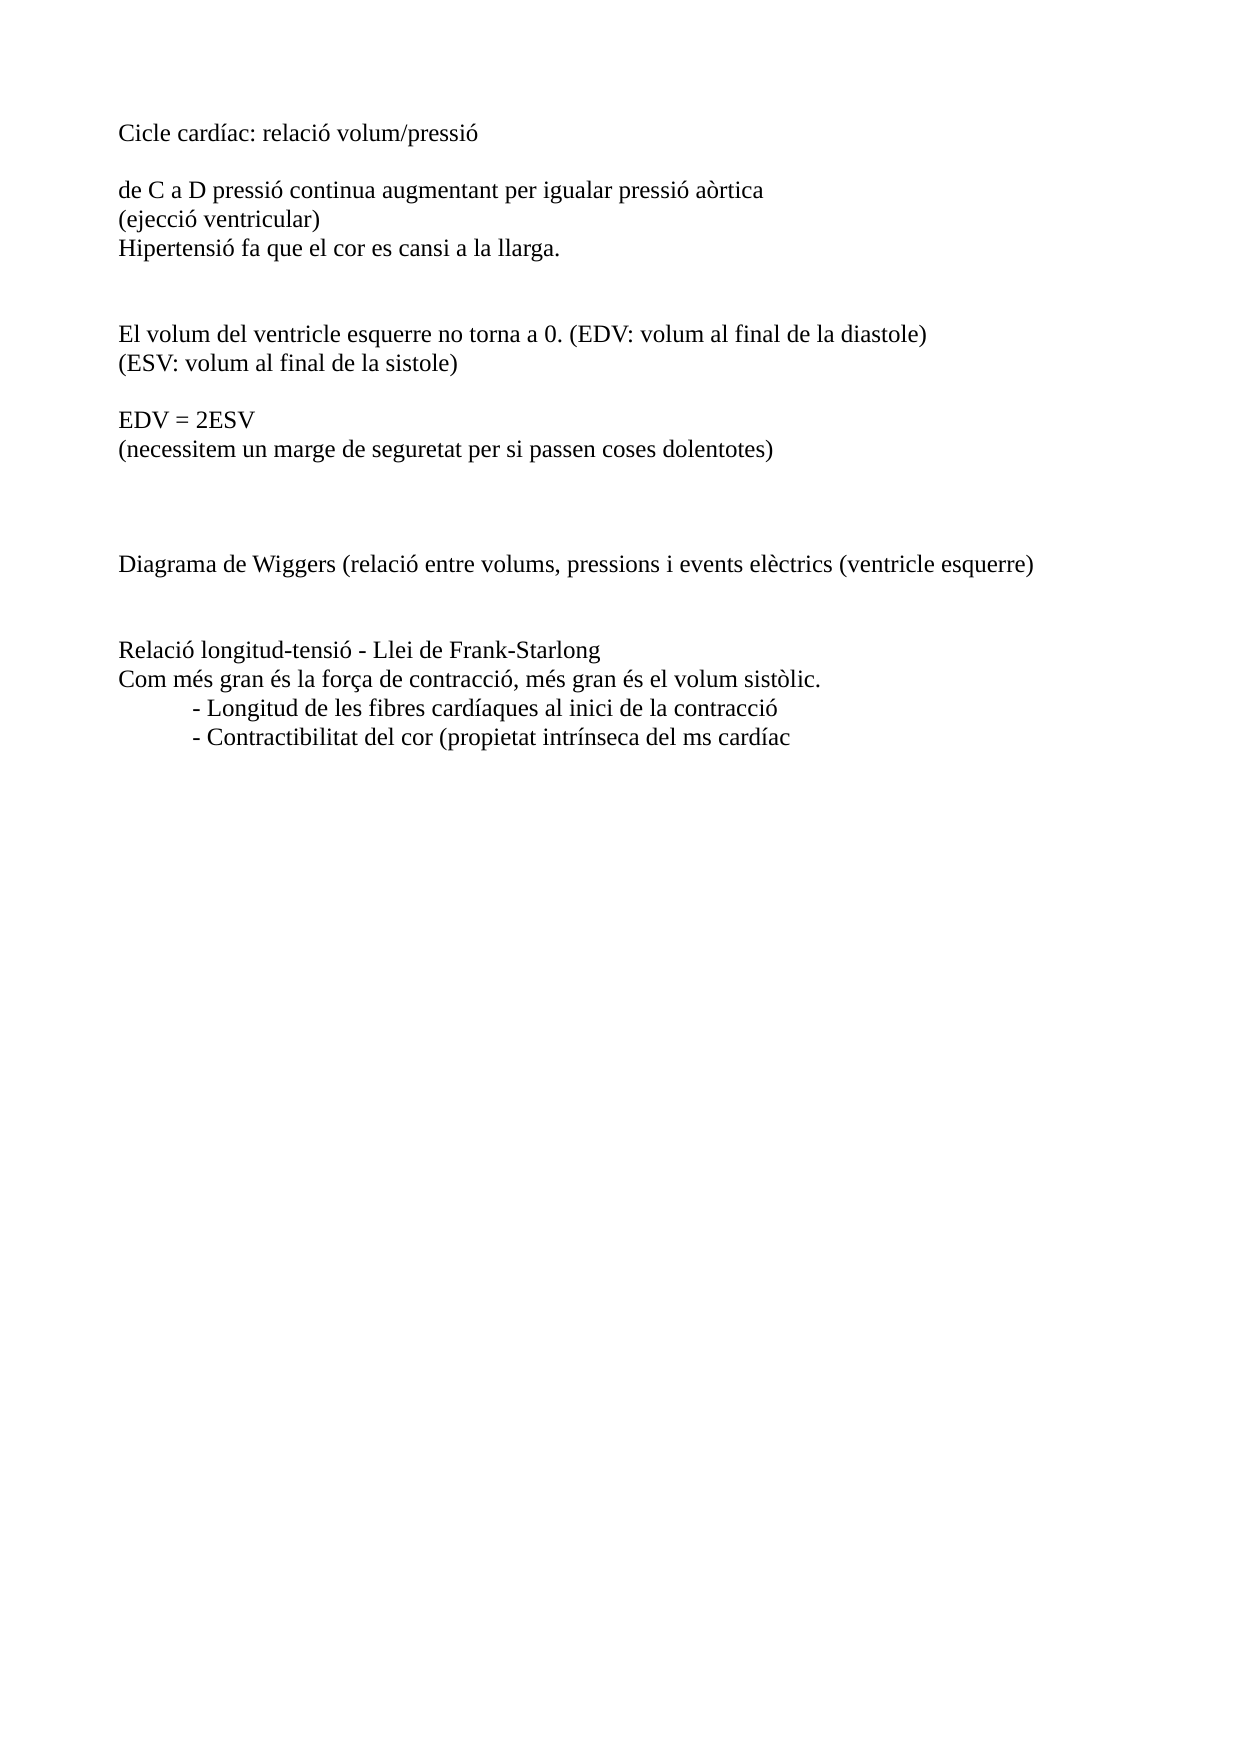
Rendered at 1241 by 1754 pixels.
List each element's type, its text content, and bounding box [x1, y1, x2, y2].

text - Longitud de les fibres cardíaques al inici de la contracció [118, 693, 1122, 722]
text de C a D pressió continua augmentant per igualar pressió aòrtica [118, 176, 1122, 204]
text Diagrama de Wiggers (relació entre volums, pressions i events elèctrics (ventricle esquerre) [118, 549, 1122, 578]
text EDV = 2ESV [118, 406, 1122, 434]
text (ESV: volum al final de la sistole) [118, 348, 1122, 377]
text Hipertensió fa que el cor es cansi a la llarga. [118, 233, 1122, 262]
text Cicle cardíac: relació volum/pressió [118, 118, 1122, 147]
text (ejecció ventricular) [118, 204, 1122, 233]
text - Contractibilitat del cor (propietat intrínseca del ms cardíac [118, 722, 1122, 751]
text El volum del ventricle esquerre no torna a 0. (EDV: volum al final de la diastole) [118, 319, 1122, 348]
text Com més gran és la força de contracció, més gran és el volum sistòlic. [118, 664, 1122, 693]
text Relació longitud-tensió - Llei de Frank-Starlong [118, 636, 1122, 664]
text (necessitem un marge de seguretat per si passen coses dolentotes) [118, 434, 1122, 463]
